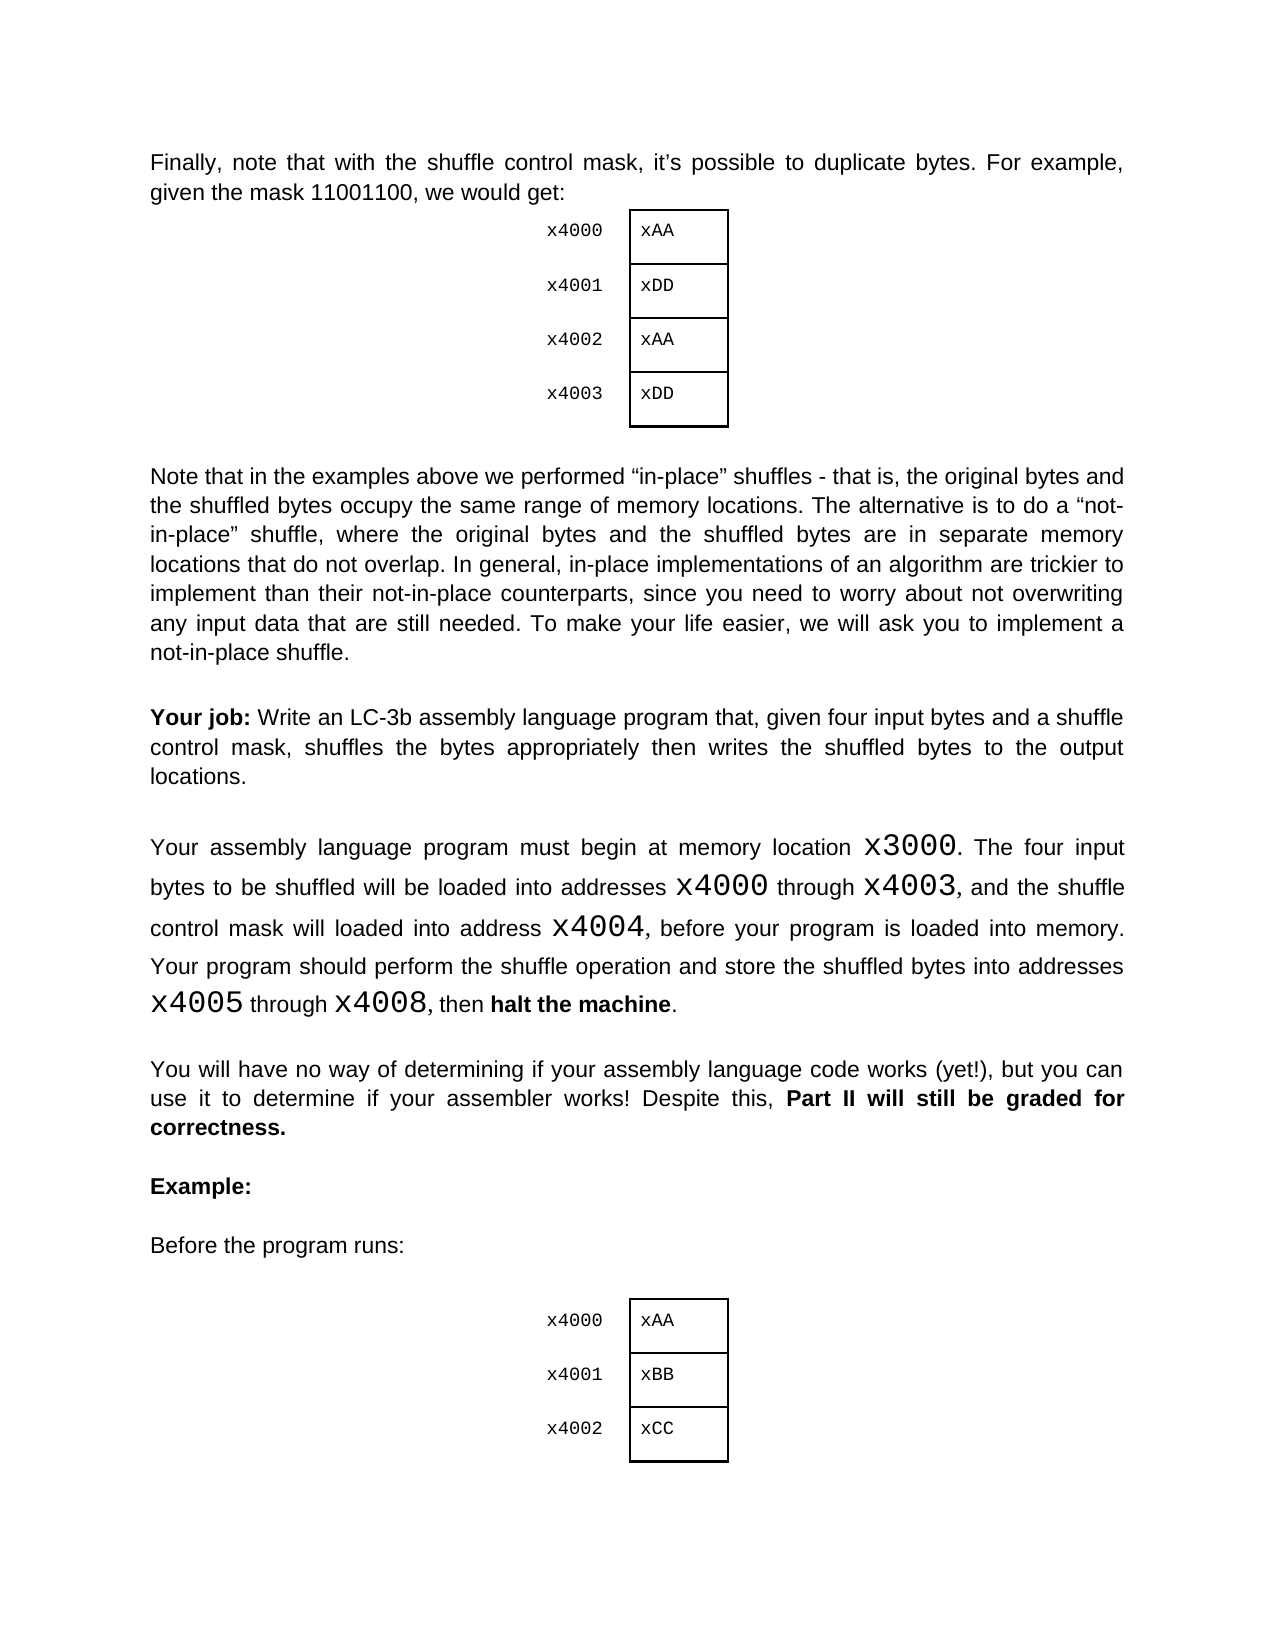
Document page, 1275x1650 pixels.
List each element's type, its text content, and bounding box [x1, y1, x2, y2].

table_cell xBB [631, 1354, 727, 1406]
text Note that in the examples above we performed “in-place” shuffles - that is, the original bytes and the shuffled bytes occupy the same range of memory locations. The alternative is to do a “not-in-place” shuffle, where the original bytes and the shuffled bytes are in separate memory locations that do not overlap. In general, in-place implementations of an algorithm are trickier to implement than their not-in-place counterparts, since you need to worry about not overwriting any input data that are still needed. To make your life easier, we will ask you to implement a not-in-place shuffle. [150, 463, 1125, 665]
table_cell [729, 373, 1066, 425]
table_cell xDD [631, 373, 727, 425]
table_cell x4002 [537, 319, 629, 371]
text Your assembly language program must begin at memory location x3000. The four input bytes to be shuffled will be loaded into addresses x4000 through x4003, and the shuffle control mask will loaded into address x4004, before your program is loaded into memory. Your program should perform the shuffle operation and store the shuffled bytes into addresses x4005 through x4008, then halt the machine. [150, 829, 1125, 1022]
table_header xAA [631, 211, 727, 263]
table_cell x4003 [537, 373, 629, 425]
table_header x4000 [537, 1300, 629, 1352]
table_cell [729, 319, 1066, 371]
text You will have no way of determining if your assembly language code works (yet!), but you can use it to determine if your assembler works! Despite this, Part II will still be graded for correctness. [150, 1056, 1125, 1141]
table_cell x4001 [537, 1354, 629, 1406]
table_header [729, 1300, 1066, 1352]
table_cell [729, 1408, 1066, 1460]
table_header [729, 211, 1066, 263]
table_header x4000 [537, 211, 629, 263]
table_cell x4002 [537, 1408, 629, 1460]
table_cell xCC [631, 1408, 727, 1460]
table_cell x4001 [537, 265, 629, 317]
table_cell [729, 265, 1066, 317]
table_cell xDD [631, 265, 727, 317]
table_header xAA [631, 1300, 727, 1352]
table_cell xAA [631, 319, 727, 371]
table_cell [729, 1354, 1066, 1406]
text Your job: Write an LC-3b assembly language program that, given four input bytes and a shuffle control mask, shuffles the bytes appropriately then writes the shuffled bytes to the output locations. [150, 705, 1125, 789]
text Before the program runs: [150, 1233, 1125, 1258]
text Finally, note that with the shuffle control mask, it’s possible to duplicate bytes. For example, given the mask 11001100, we would get: [150, 150, 1125, 205]
text Example: [150, 1174, 1125, 1199]
